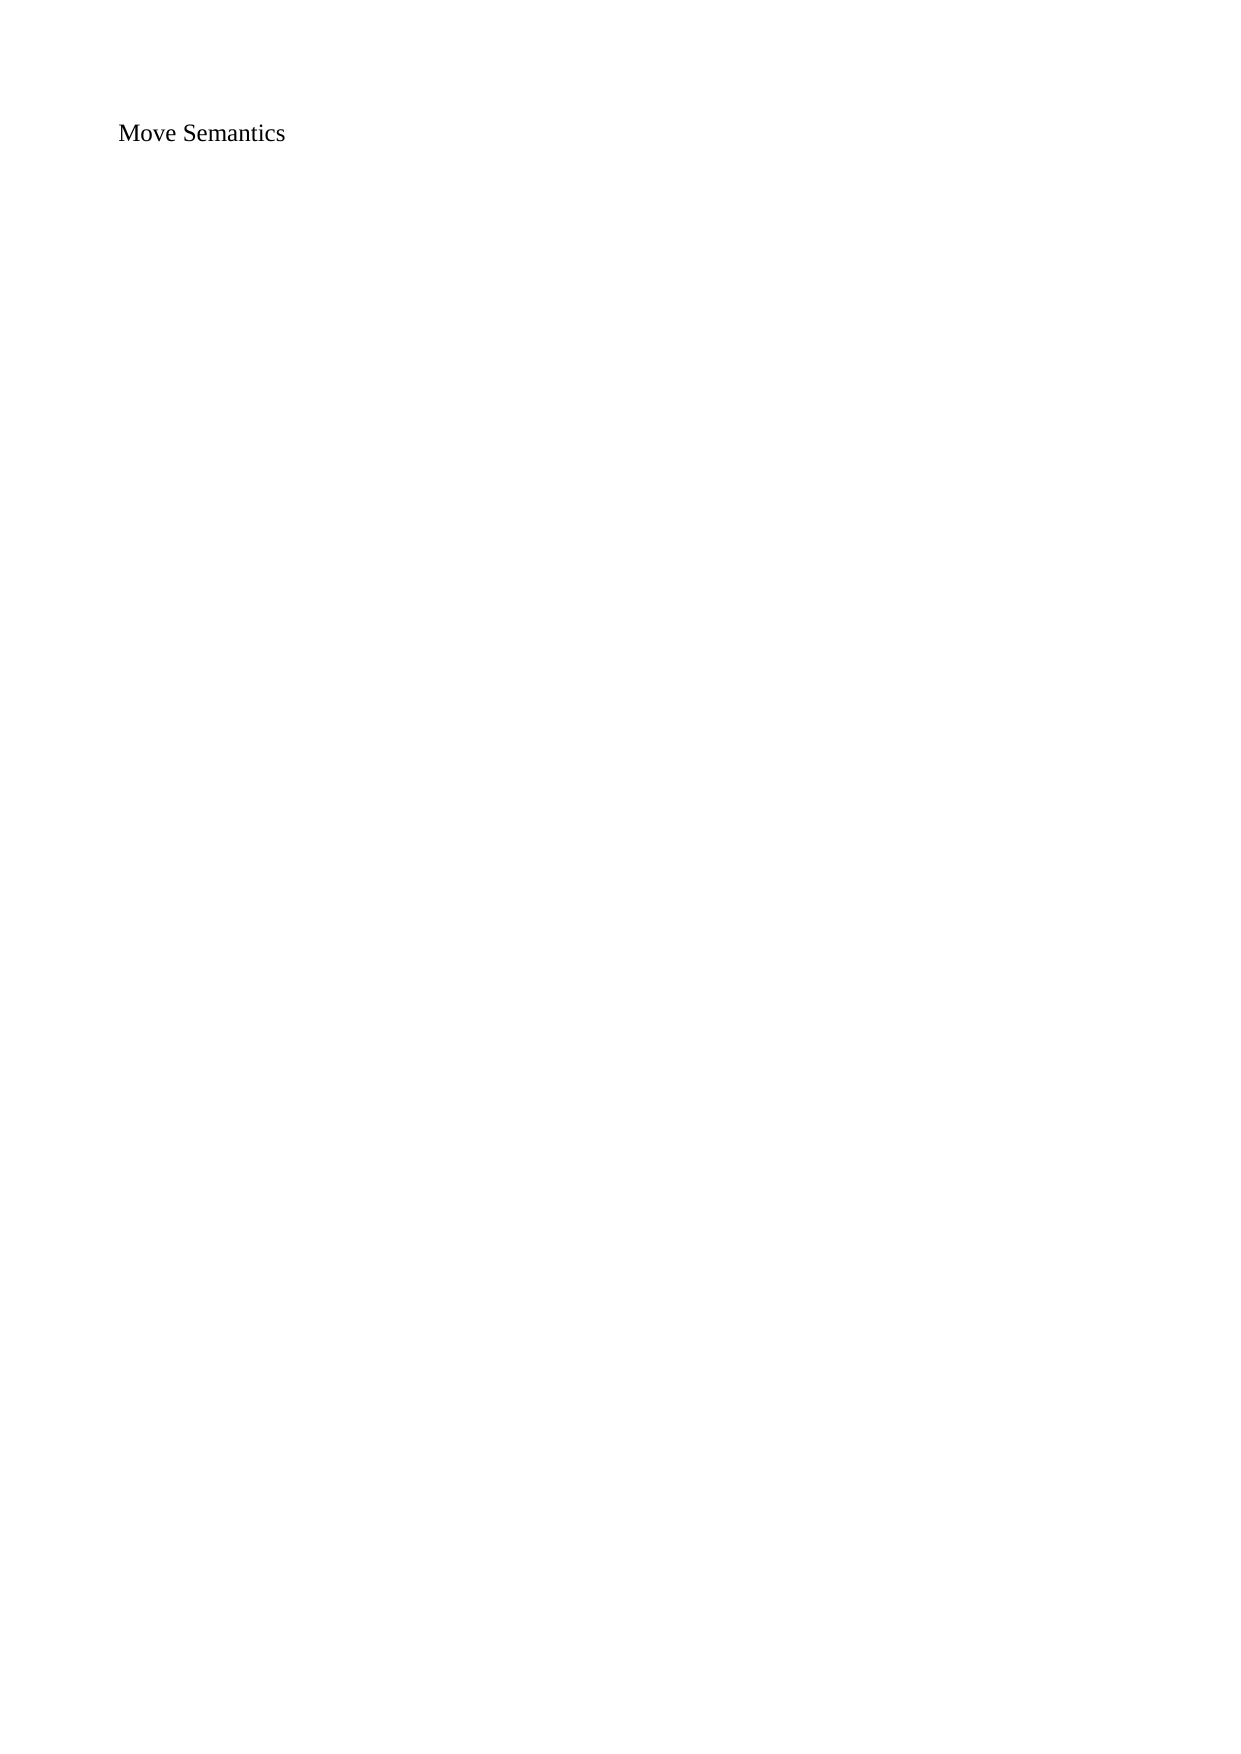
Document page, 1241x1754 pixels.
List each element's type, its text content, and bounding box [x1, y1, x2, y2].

text Move Semantics [118, 118, 1122, 147]
